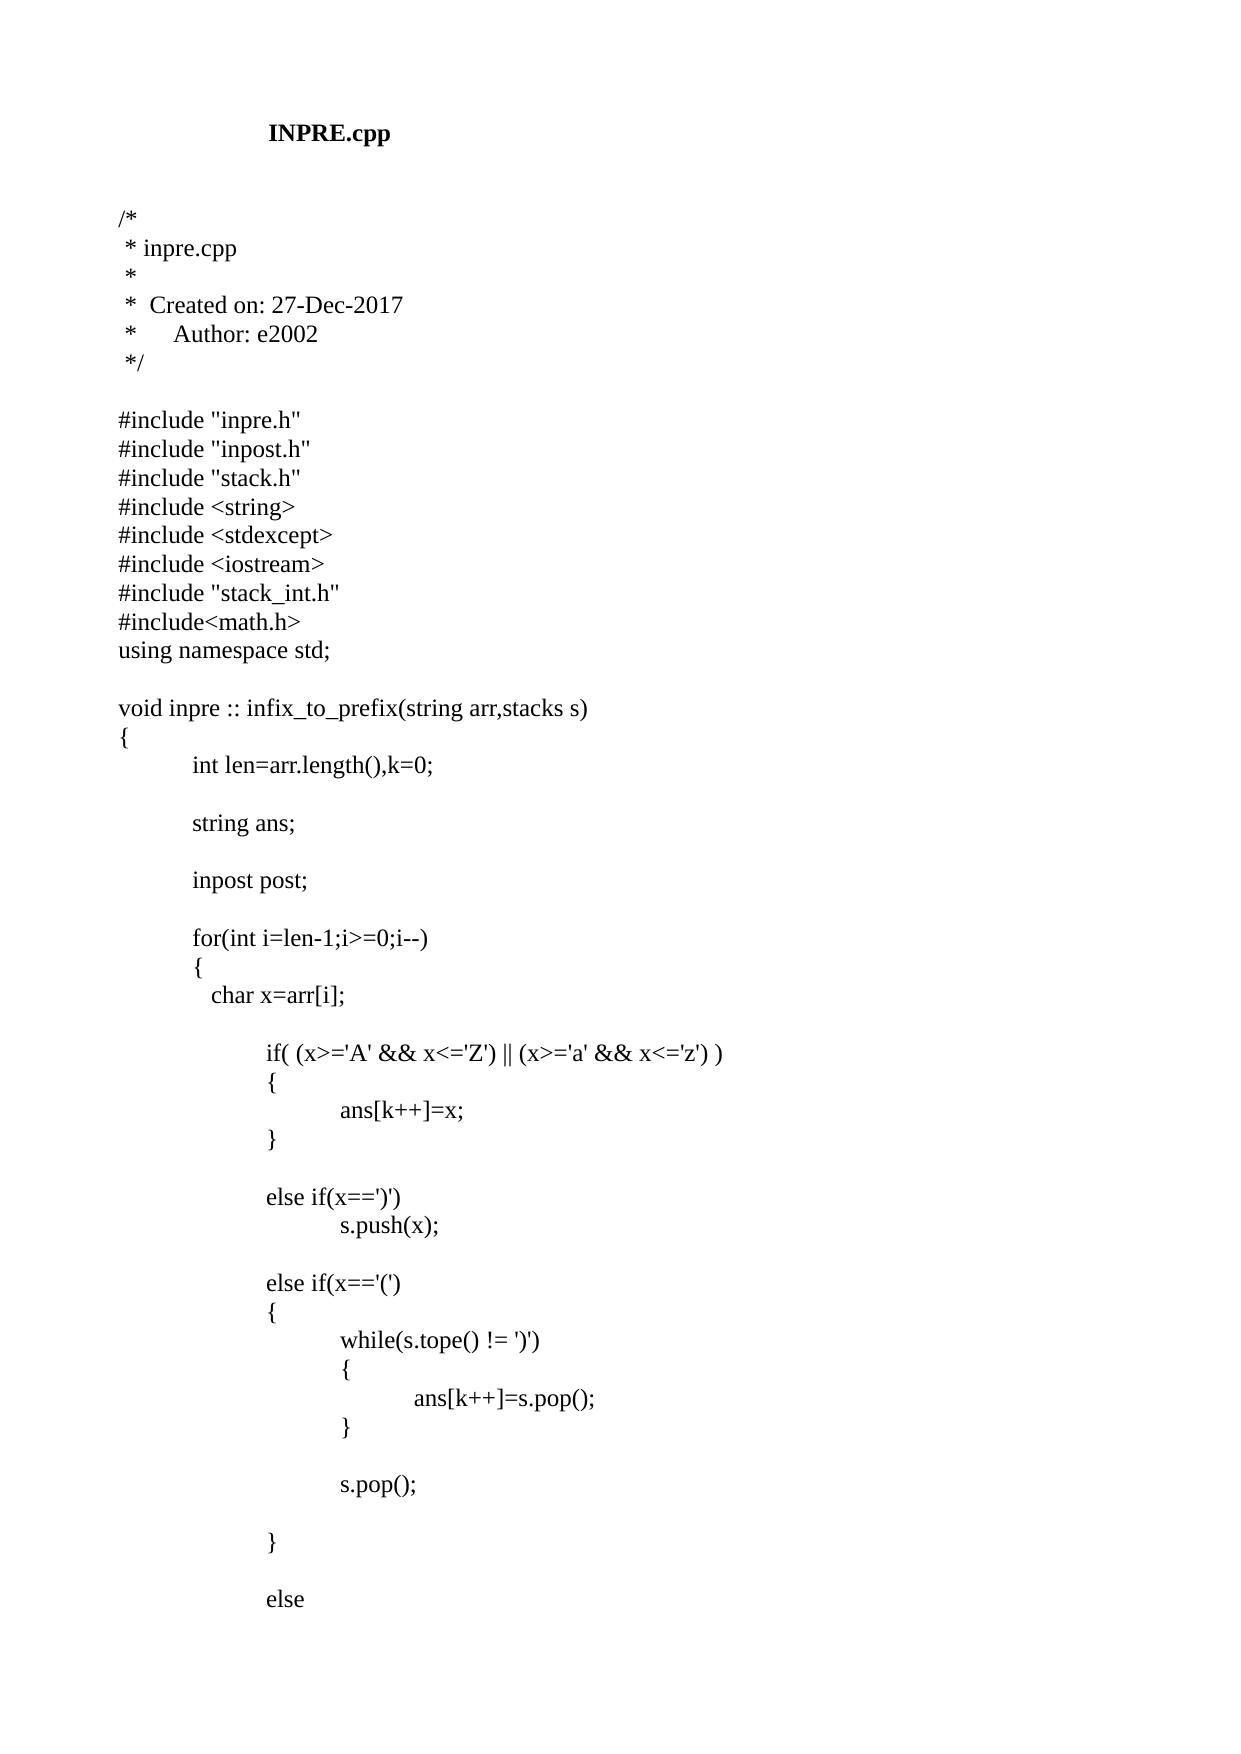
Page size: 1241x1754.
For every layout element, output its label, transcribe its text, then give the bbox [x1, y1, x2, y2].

text else if(x==')') [118, 1182, 1122, 1211]
text void inpre :: infix_to_prefix(string arr,stacks s) [118, 693, 1122, 722]
text if( (x>='A' && x<='Z') || (x>='a' && x<='z') ) [118, 1038, 1122, 1067]
text s.pop(); [118, 1469, 1122, 1498]
text for(int i=len-1;i>=0;i--) [118, 923, 1122, 952]
text else [118, 1584, 1122, 1613]
text #include "inpre.h" [118, 406, 1122, 434]
text #include "stack_int.h" [118, 578, 1122, 607]
text int len=arr.length(),k=0; [118, 751, 1122, 779]
text #include <string> [118, 492, 1122, 521]
text } [118, 1527, 1122, 1556]
text #include<math.h> [118, 607, 1122, 636]
text char x=arr[i]; [118, 981, 1122, 1009]
text #include <stdexcept> [118, 521, 1122, 549]
text #include <iostream> [118, 549, 1122, 578]
text { [118, 1354, 1122, 1383]
text s.push(x); [118, 1211, 1122, 1239]
text ans[k++]=x; [118, 1096, 1122, 1124]
text INPRE.cpp [118, 118, 1122, 147]
text { [118, 722, 1122, 751]
text while(s.tope() != ')') [118, 1326, 1122, 1354]
text { [118, 1297, 1122, 1326]
text { [118, 1067, 1122, 1096]
text using namespace std; [118, 636, 1122, 664]
text */ [118, 348, 1122, 377]
text else if(x=='(') [118, 1268, 1122, 1297]
text ans[k++]=s.pop(); [118, 1383, 1122, 1412]
text * Author: e2002 [118, 319, 1122, 348]
text { [118, 952, 1122, 981]
text } [118, 1124, 1122, 1153]
text /* [118, 204, 1122, 233]
text * [118, 262, 1122, 291]
text string ans; [118, 808, 1122, 837]
text inpost post; [118, 866, 1122, 894]
text #include "stack.h" [118, 463, 1122, 492]
text * inpre.cpp [118, 233, 1122, 262]
text } [118, 1412, 1122, 1441]
text * Created on: 27-Dec-2017 [118, 291, 1122, 319]
text #include "inpost.h" [118, 434, 1122, 463]
